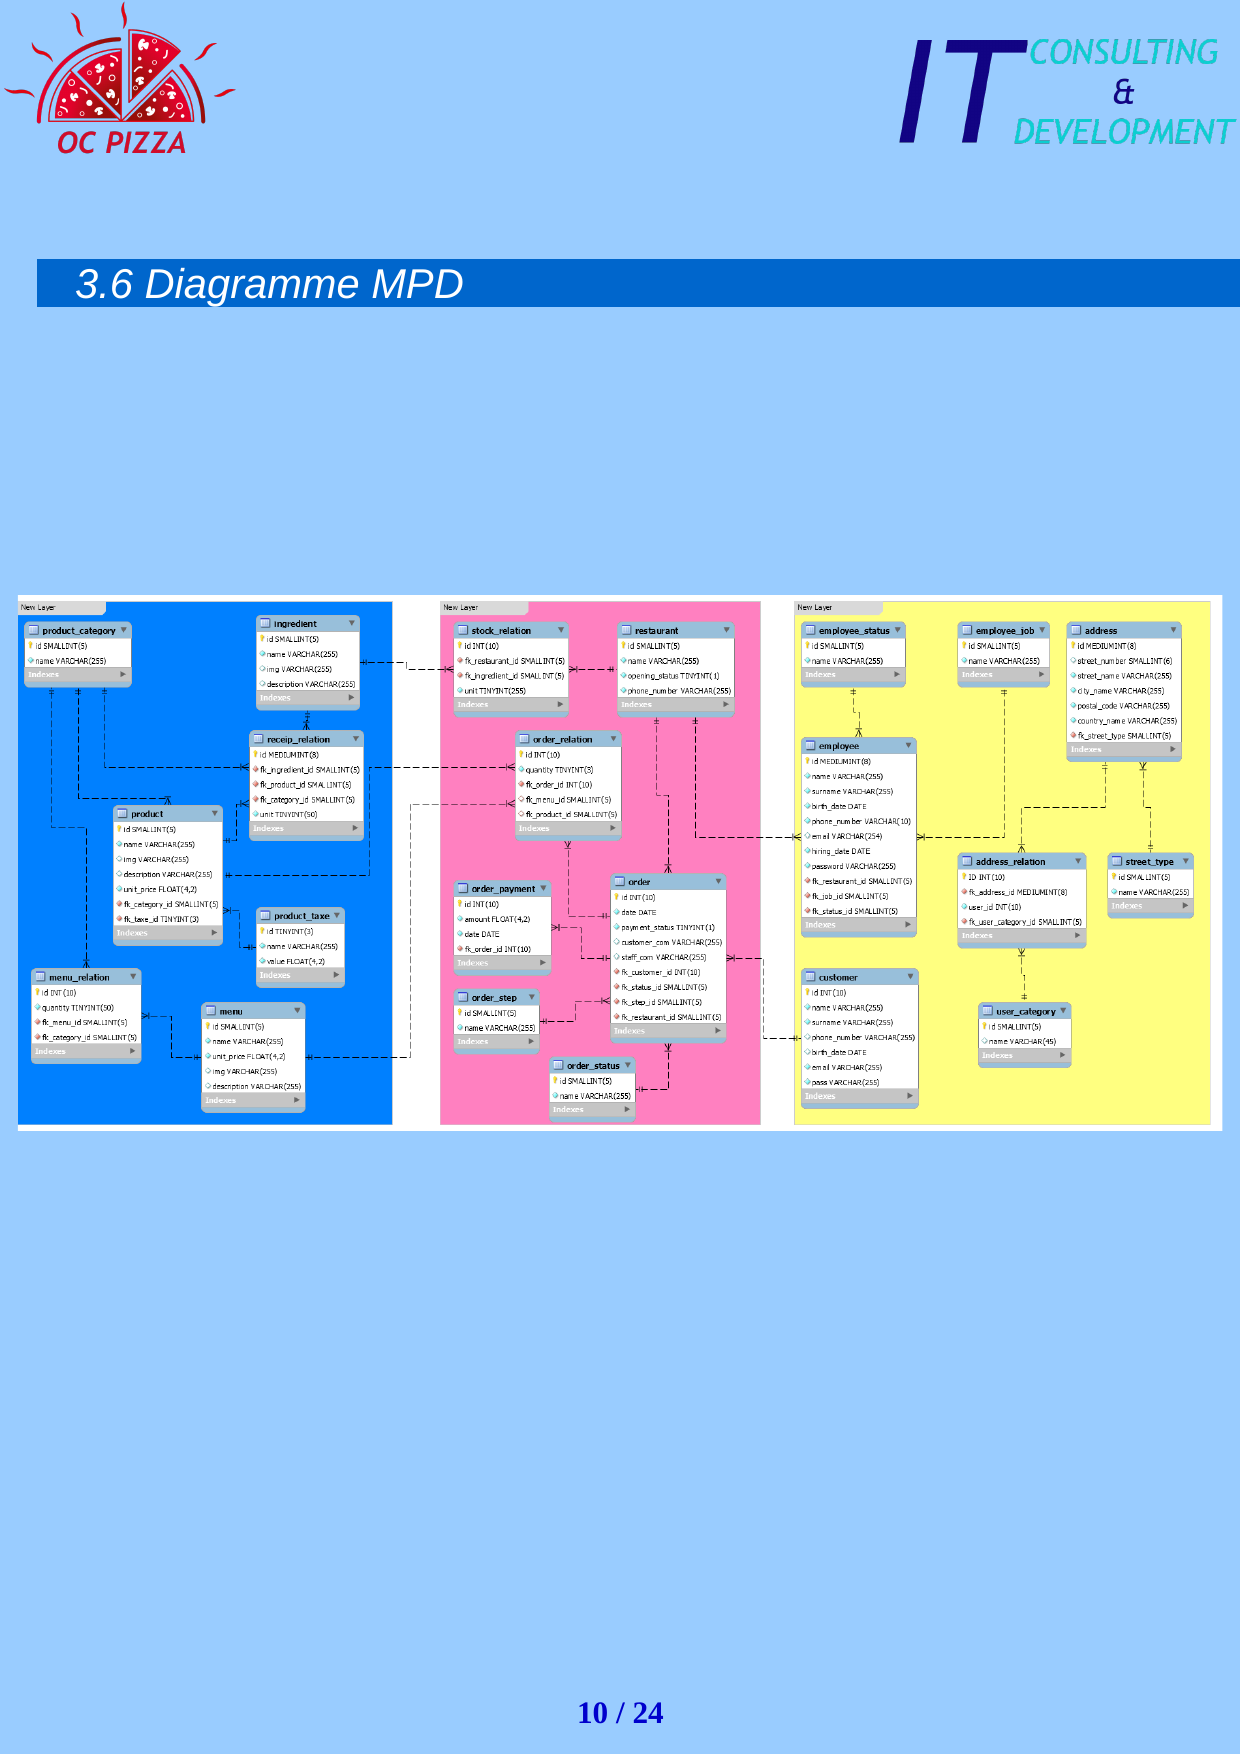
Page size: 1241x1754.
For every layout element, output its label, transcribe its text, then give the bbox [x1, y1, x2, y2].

list 3.6 Diagramme MPD [37, 259, 1240, 307]
picture [0, 0, 237, 163]
picture [17, 595, 1223, 1131]
picture [884, 21, 1240, 163]
